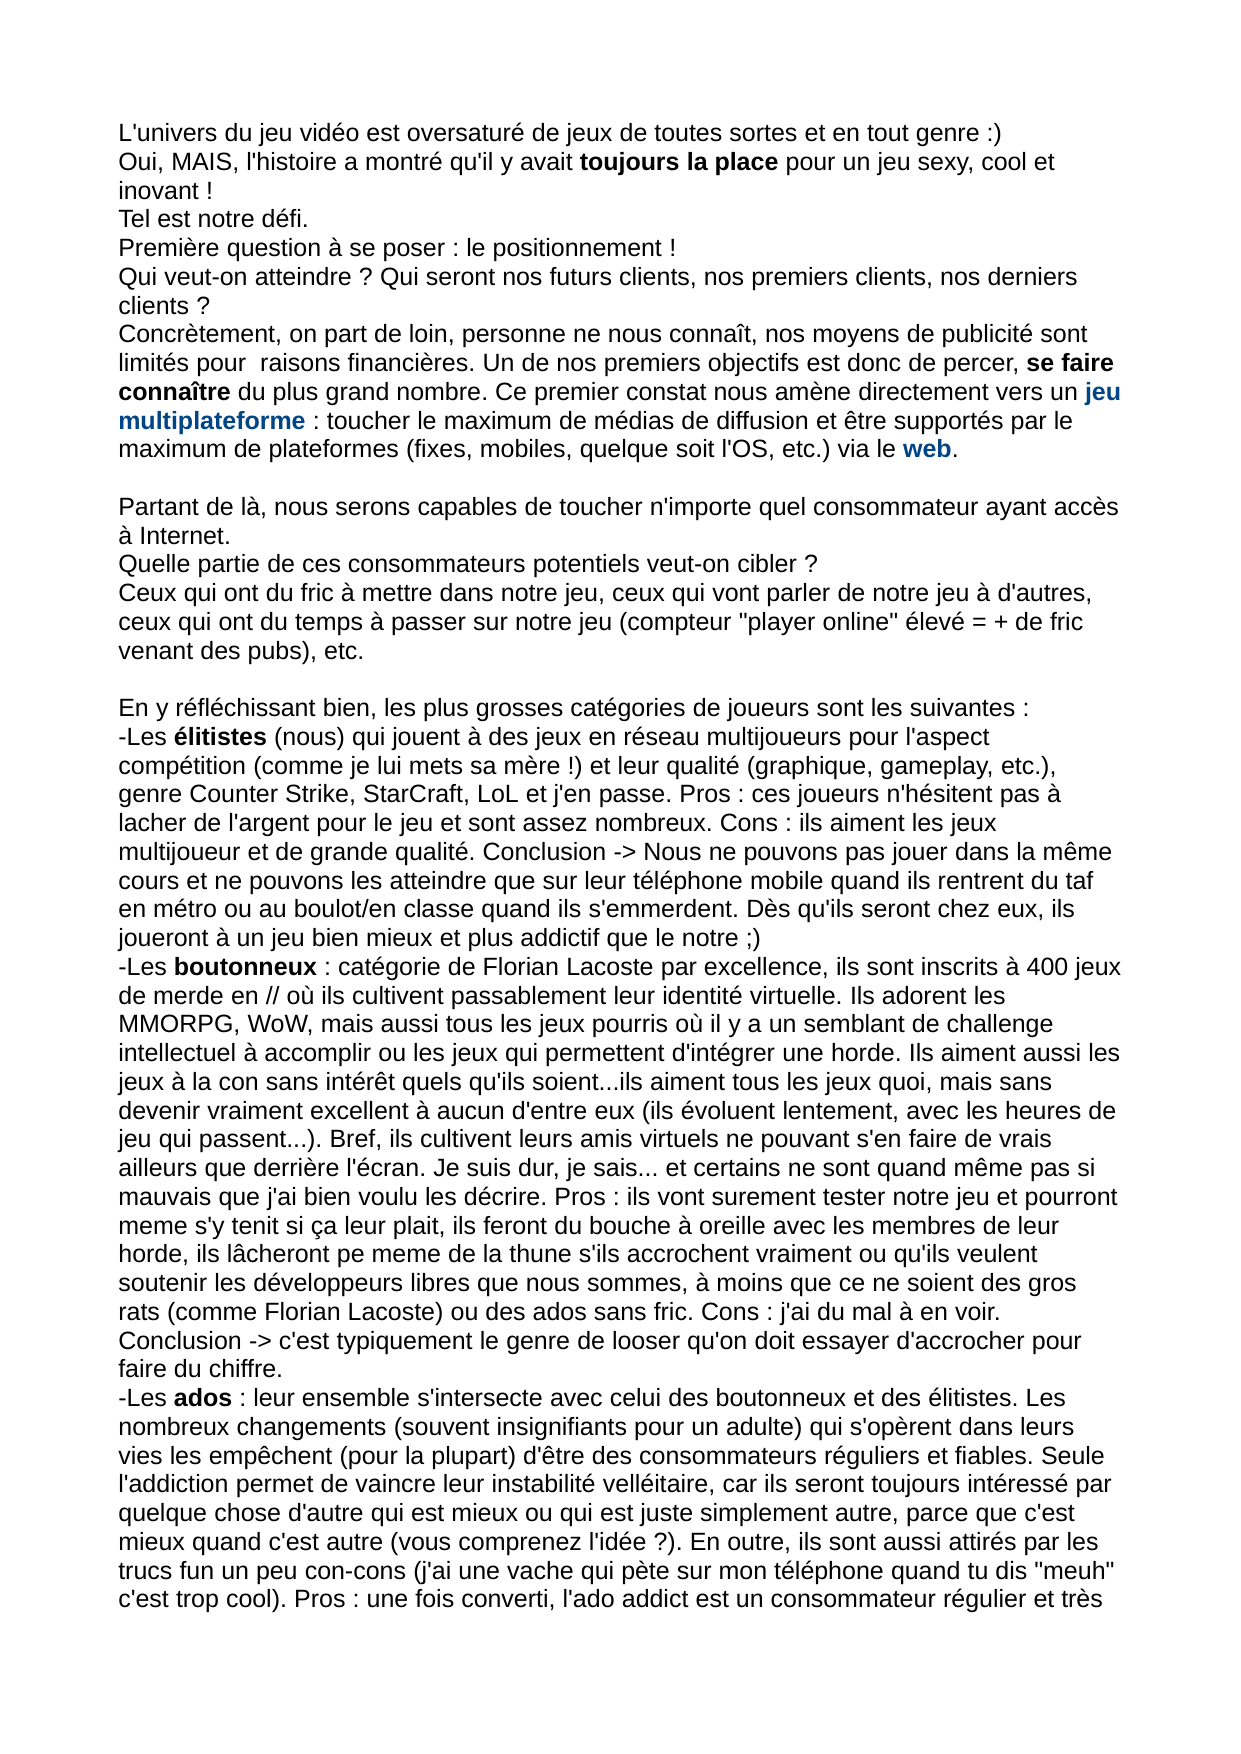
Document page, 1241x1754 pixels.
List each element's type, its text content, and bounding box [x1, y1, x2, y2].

text Concrètement, on part de loin, personne ne nous connaît, nos moyens de publicité sont limités pour raisons financières. Un de nos premiers objectifs est donc de percer, se faire connaître du plus grand nombre. Ce premier constat nous amène directement vers un jeu multiplateforme : toucher le maximum de médias de diffusion et être supportés par le maximum de plateformes (fixes, mobiles, quelque soit l'OS, etc.) via le web. [118, 319, 1122, 463]
text Partant de là, nous serons capables de toucher n'importe quel consommateur ayant accès à Internet. [118, 492, 1122, 549]
text -Les ados : leur ensemble s'intersecte avec celui des boutonneux et des élitistes. Les nombreux changements (souvent insignifiants pour un adulte) qui s'opèrent dans leurs vies les empêchent (pour la plupart) d'être des consommateurs réguliers et fiables. Seule l'addiction permet de vaincre leur instabilité velléitaire, car ils seront toujours intéressé par quelque chose d'autre qui est mieux ou qui est juste simplement autre, parce que c'est mieux quand c'est autre (vous comprenez l'idée ?). En outre, ils sont aussi attirés par les trucs fun un peu con-cons (j'ai une vache qui pète sur mon téléphone quand tu dis "meuh" c'est trop cool). Pros : une fois converti, l'ado addict est un consommateur régulier et très [118, 1383, 1122, 1613]
text Qui veut-on atteindre ? Qui seront nos futurs clients, nos premiers clients, nos derniers clients ? [118, 262, 1122, 319]
text Oui, MAIS, l'histoire a montré qu'il y avait toujours la place pour un jeu sexy, cool et inovant ! [118, 147, 1122, 204]
text Tel est notre défi. [118, 204, 1122, 233]
text -Les boutonneux : catégorie de Florian Lacoste par excellence, ils sont inscrits à 400 jeux de merde en // où ils cultivent passablement leur identité virtuelle. Ils adorent les MMORPG, WoW, mais aussi tous les jeux pourris où il y a un semblant de challenge intellectuel à accomplir ou les jeux qui permettent d'intégrer une horde. Ils aiment aussi les jeux à la con sans intérêt quels qu'ils soient...ils aiment tous les jeux quoi, mais sans devenir vraiment excellent à aucun d'entre eux (ils évoluent lentement, avec les heures de jeu qui passent...). Bref, ils cultivent leurs amis virtuels ne pouvant s'en faire de vrais ailleurs que derrière l'écran. Je suis dur, je sais... et certains ne sont quand même pas si mauvais que j'ai bien voulu les décrire. Pros : ils vont surement tester notre jeu et pourront meme s'y tenit si ça leur plait, ils feront du bouche à oreille avec les membres de leur horde, ils lâcheront pe meme de la thune s'ils accrochent vraiment ou qu'ils veulent soutenir les développeurs libres que nous sommes, à moins que ce ne soient des gros rats (comme Florian Lacoste) ou des ados sans fric. Cons : j'ai du mal à en voir. Conclusion -> c'est typiquement le genre de looser qu'on doit essayer d'accrocher pour faire du chiffre. [118, 952, 1122, 1383]
text L'univers du jeu vidéo est oversaturé de jeux de toutes sortes et en tout genre :) [118, 118, 1122, 147]
text Quelle partie de ces consommateurs potentiels veut-on cibler ? [118, 549, 1122, 578]
text Première question à se poser : le positionnement ! [118, 233, 1122, 262]
text En y réfléchissant bien, les plus grosses catégories de joueurs sont les suivantes : [118, 693, 1122, 722]
text Ceux qui ont du fric à mettre dans notre jeu, ceux qui vont parler de notre jeu à d'autres, ceux qui ont du temps à passer sur notre jeu (compteur "player online" élevé = + de fric venant des pubs), etc. [118, 578, 1122, 664]
text -Les élitistes (nous) qui jouent à des jeux en réseau multijoueurs pour l'aspect compétition (comme je lui mets sa mère !) et leur qualité (graphique, gameplay, etc.), genre Counter Strike, StarCraft, LoL et j'en passe. Pros : ces joueurs n'hésitent pas à lacher de l'argent pour le jeu et sont assez nombreux. Cons : ils aiment les jeux multijoueur et de grande qualité. Conclusion -> Nous ne pouvons pas jouer dans la même cours et ne pouvons les atteindre que sur leur téléphone mobile quand ils rentrent du taf en métro ou au boulot/en classe quand ils s'emmerdent. Dès qu'ils seront chez eux, ils joueront à un jeu bien mieux et plus addictif que le notre ;) [118, 722, 1122, 952]
